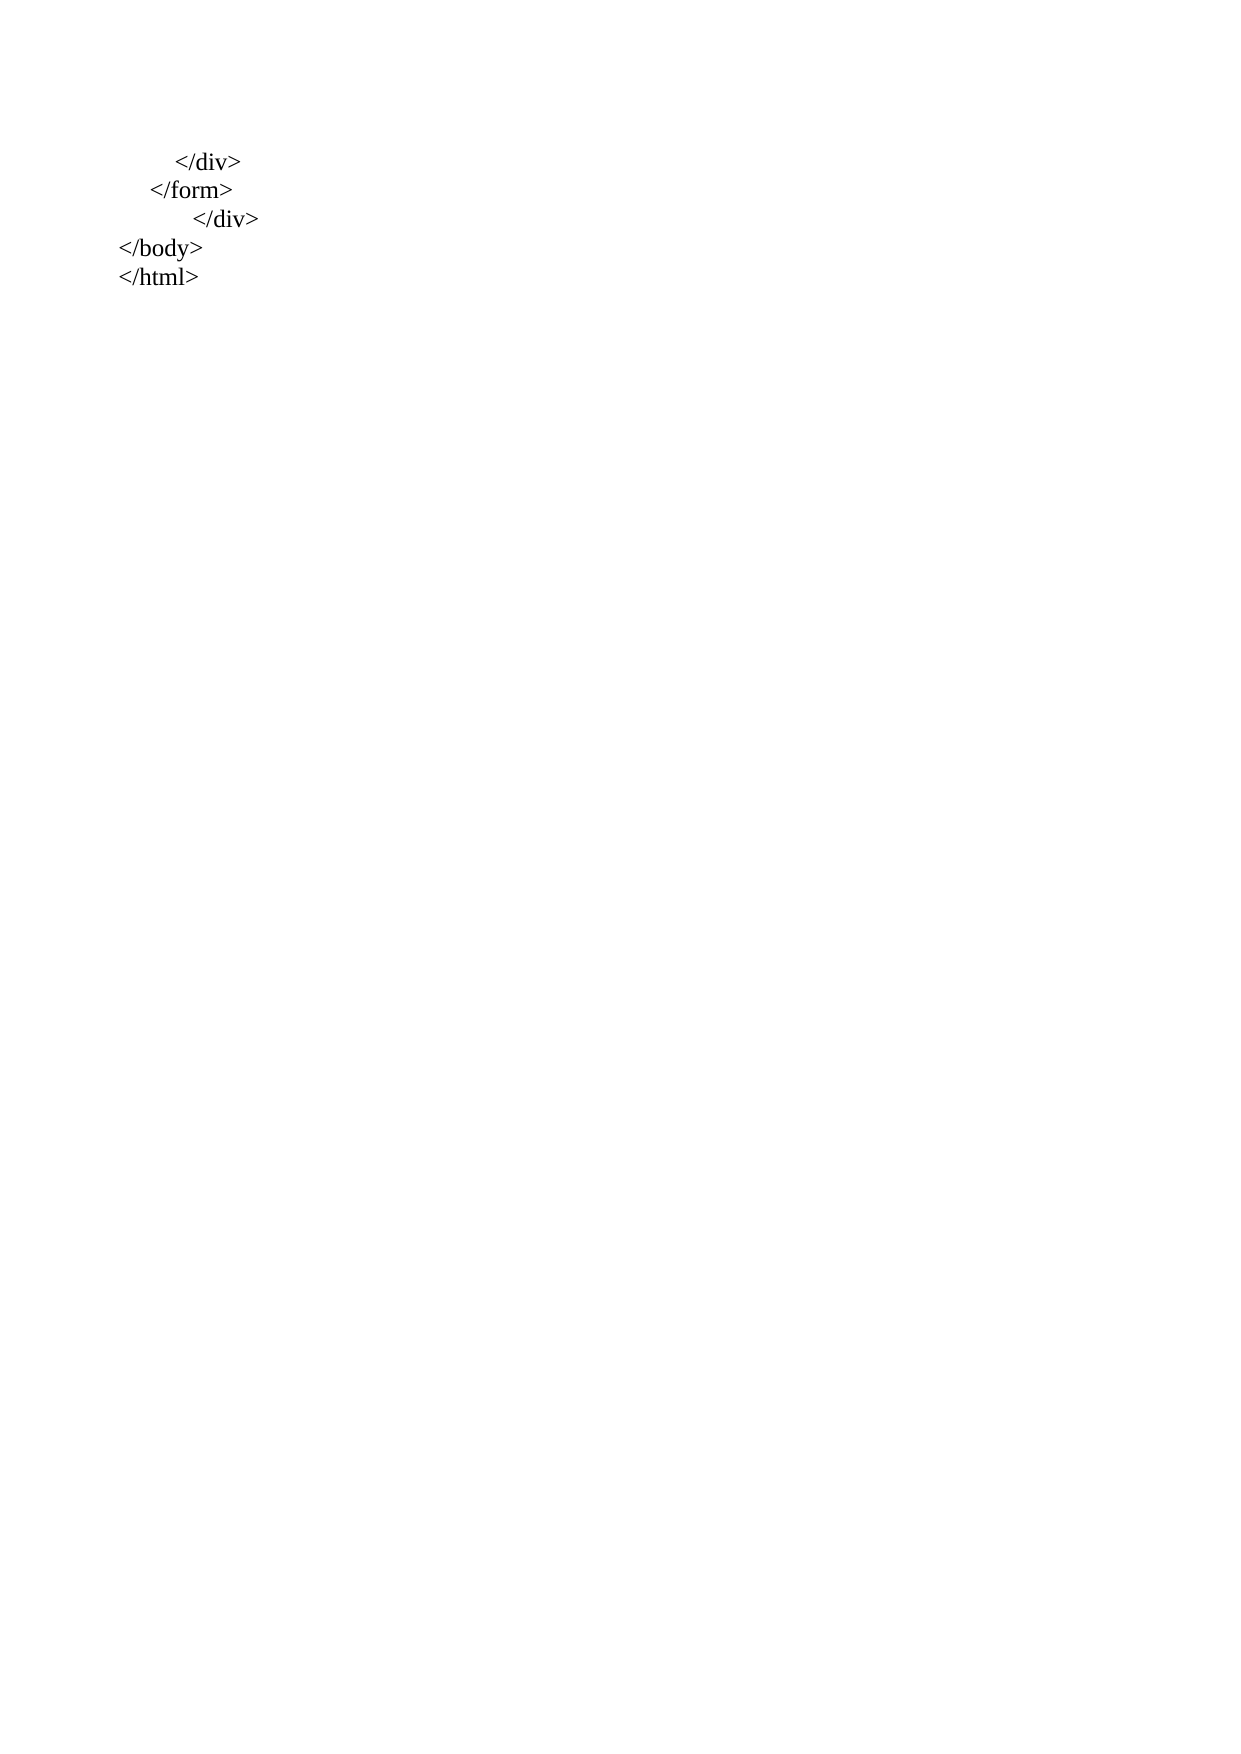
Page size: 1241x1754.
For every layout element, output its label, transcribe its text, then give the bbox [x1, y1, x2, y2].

text </div> [118, 204, 1122, 233]
text </body> [118, 233, 1122, 262]
text </div> [118, 147, 1122, 176]
text </html> [118, 262, 1122, 291]
text </form> [118, 176, 1122, 204]
